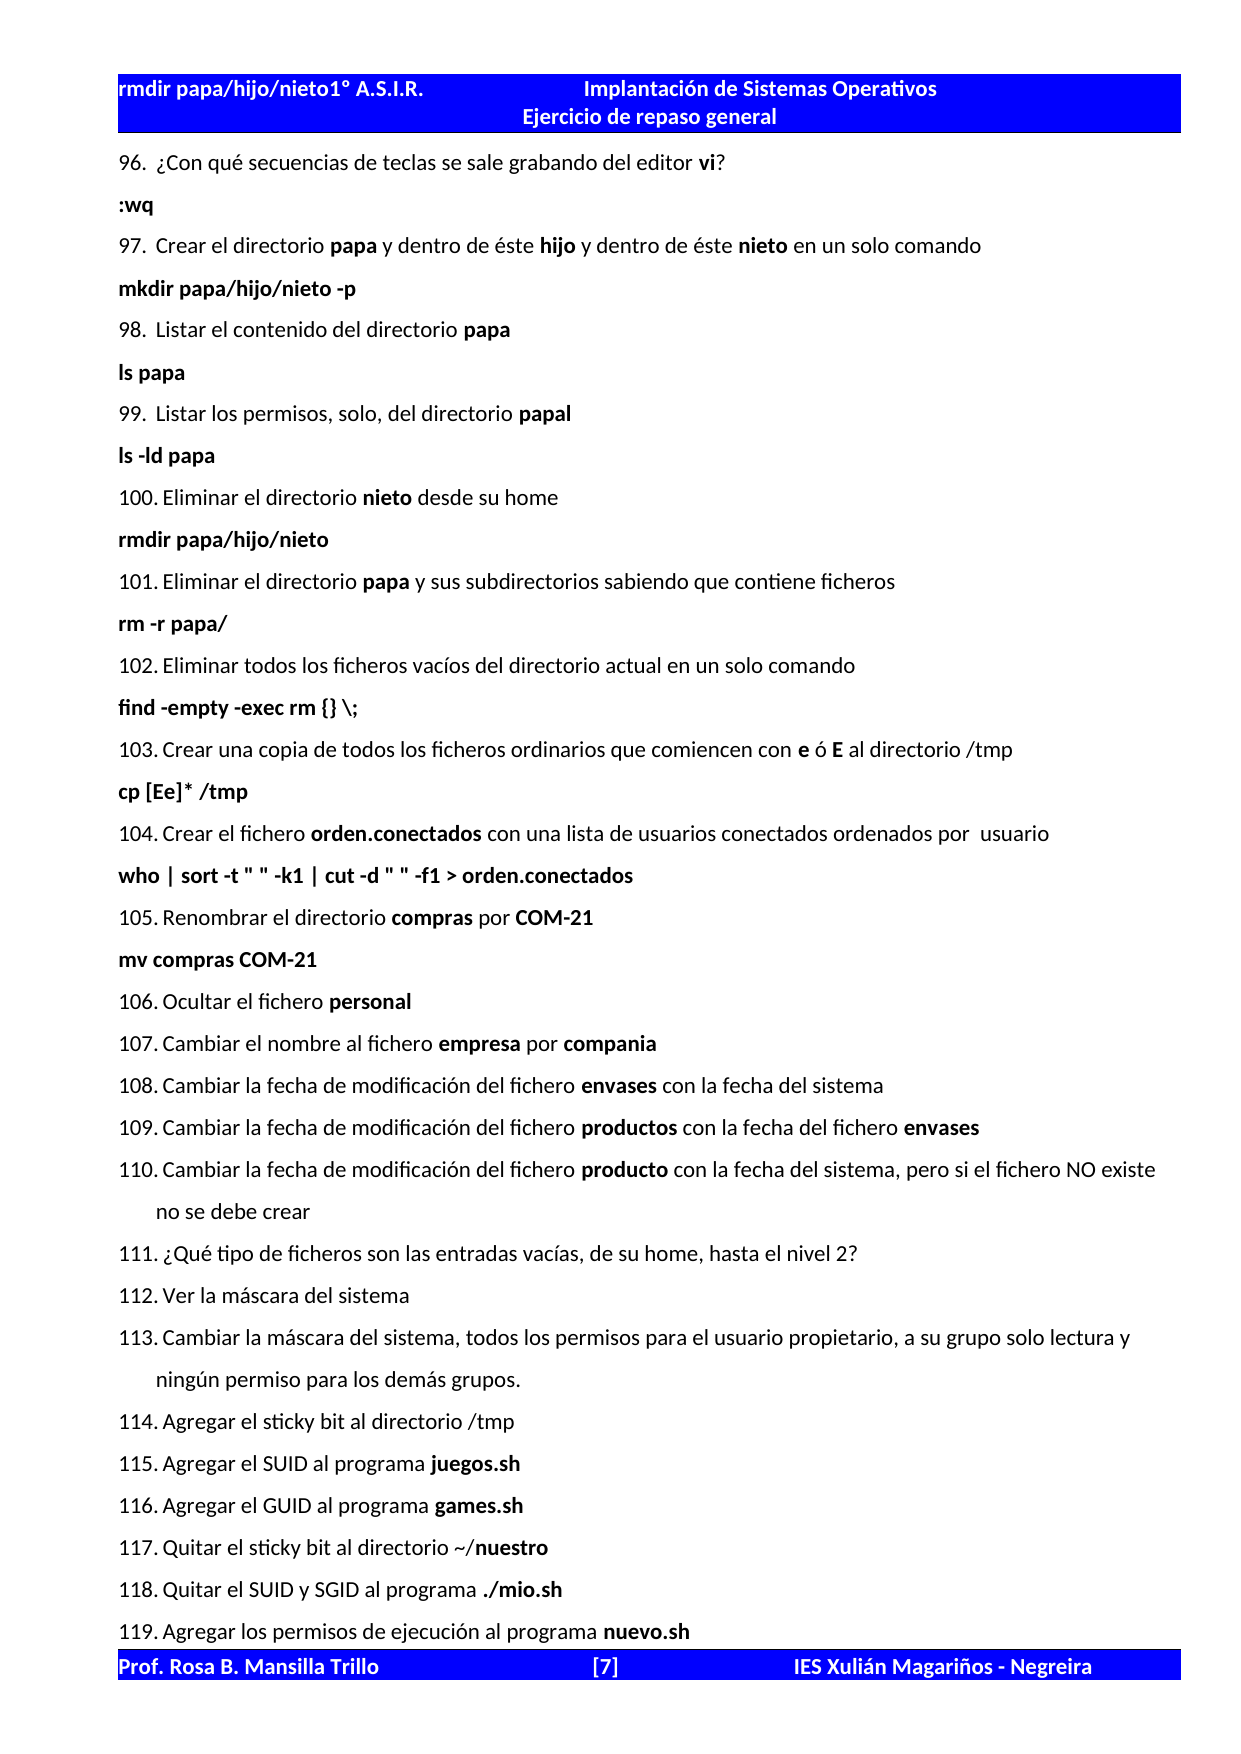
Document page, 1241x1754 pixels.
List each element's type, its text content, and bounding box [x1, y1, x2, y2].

text :wq [118, 190, 1181, 218]
list Cambiar el nombre al fichero empresa por compania [118, 1029, 1181, 1057]
text cp [Ee]* /tmp [118, 777, 1181, 805]
list Cambiar la fecha de modificación del fichero producto con la fecha del sistema, pero si el fichero NO existe no se debe crear [118, 1155, 1181, 1225]
list Cambiar la fecha de modificación del fichero productos con la fecha del fichero envases [118, 1113, 1181, 1141]
list Crear el fichero orden.conectados con una lista de usuarios conectados ordenados por usuario [118, 819, 1181, 847]
text rm -r papa/ [118, 609, 1181, 637]
text find -empty -exec rm {} \; [118, 693, 1181, 721]
list Listar los permisos, solo, del directorio papal [118, 399, 1181, 428]
text mv compras COM-21 [118, 945, 1181, 973]
list Eliminar todos los ficheros vacíos del directorio actual en un solo comando [118, 651, 1181, 679]
list Agregar el GUID al programa games.sh [118, 1491, 1181, 1519]
list Eliminar el directorio nieto desde su home [118, 483, 1181, 512]
text rmdir papa/hijo/nieto [118, 526, 1181, 553]
list Listar el contenido del directorio papa [118, 316, 1181, 344]
list Quitar el sticky bit al directorio ~/nuestro [118, 1533, 1181, 1561]
list Agregar el sticky bit al directorio /tmp [118, 1407, 1181, 1435]
list Quitar el SUID y SGID al programa ./mio.sh [118, 1575, 1181, 1603]
list ¿Con qué secuencias de teclas se sale grabando del editor vi? [118, 148, 1181, 176]
text who | sort -t " " -k1 | cut -d " " -f1 > orden.conectados [118, 861, 1181, 889]
list Ver la máscara del sistema [118, 1281, 1181, 1309]
list Crear el directorio papa y dentro de éste hijo y dentro de éste nieto en un solo comando [118, 232, 1181, 260]
list ¿Qué tipo de ficheros son las entradas vacías, de su home, hasta el nivel 2? [118, 1239, 1181, 1267]
list Cambiar la fecha de modificación del fichero envases con la fecha del sistema [118, 1071, 1181, 1099]
list Eliminar el directorio papa y sus subdirectorios sabiendo que contiene ficheros [118, 567, 1181, 596]
list Cambiar la máscara del sistema, todos los permisos para el usuario propietario, a su grupo solo lectura y ningún permiso para los demás grupos. [118, 1323, 1181, 1393]
list Agregar el SUID al programa juegos.sh [118, 1449, 1181, 1477]
list Crear una copia de todos los ficheros ordinarios que comiencen con e ó E al directorio /tmp [118, 735, 1181, 763]
list Agregar los permisos de ejecución al programa nuevo.sh [118, 1617, 1181, 1645]
text ls -ld papa [118, 442, 1181, 469]
list Ocultar el fichero personal [118, 987, 1181, 1015]
list Renombrar el directorio compras por COM-21 [118, 903, 1181, 931]
text mkdir papa/hijo/nieto -p [118, 274, 1181, 302]
text ls papa [118, 358, 1181, 386]
